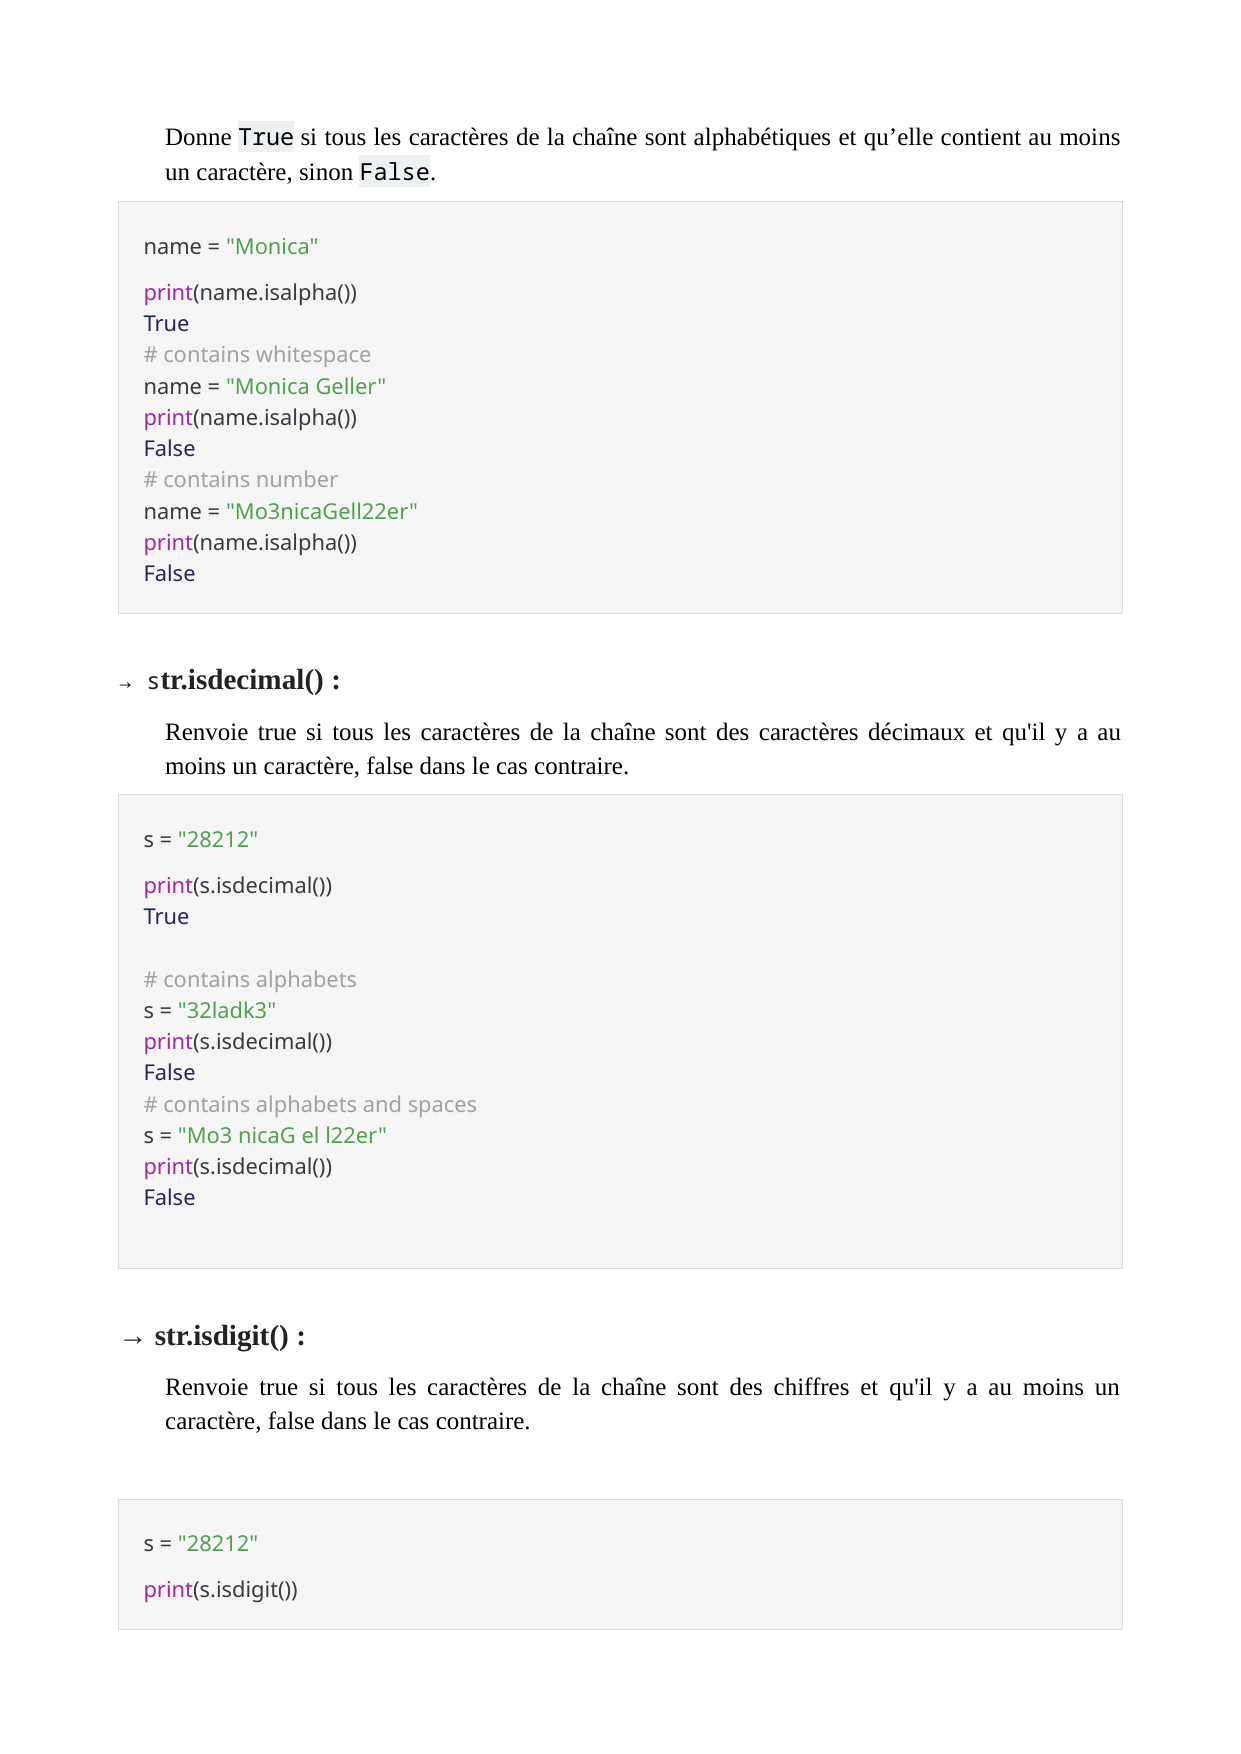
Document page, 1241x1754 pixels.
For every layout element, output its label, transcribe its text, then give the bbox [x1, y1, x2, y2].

text # contains number [119, 438, 1122, 469]
text s = "32ladk3" [119, 968, 1122, 999]
text True [119, 282, 1122, 313]
text # contains alphabets [119, 937, 1122, 968]
text print(name.isalpha()) [119, 375, 1122, 407]
text print(s.isdigit()) [119, 1548, 1122, 1629]
text True [119, 874, 1122, 906]
text False [119, 407, 1122, 438]
text print(name.isalpha()) [119, 500, 1122, 532]
text print(s.isdecimal()) [119, 999, 1122, 1031]
subtitle → str.isdigit() : [118, 1317, 1122, 1352]
text Donne True si tous les caractères de la chaîne sont alphabétiques et qu’elle contient au moins un caractère, sinon False. [165, 118, 1122, 187]
text s = "Mo3 nicaG el l22er" [119, 1093, 1122, 1124]
text print(s.isdecimal()) [119, 843, 1122, 874]
text s = "28212" [119, 1500, 1122, 1548]
text # contains whitespace [119, 313, 1122, 344]
text s = "28212" [119, 795, 1122, 843]
text name = "Monica Geller" [119, 344, 1122, 375]
text False [119, 532, 1122, 613]
text False [119, 1031, 1122, 1062]
text Renvoie true si tous les caractères de la chaîne sont des chiffres et qu'il y a au moins un caractère, false dans le cas contraire. [165, 1366, 1122, 1435]
text Renvoie true si tous les caractères de la chaîne sont des caractères décimaux et qu'il y a au moins un caractère, false dans le cas contraire. [165, 711, 1122, 780]
text # contains alphabets and spaces [119, 1062, 1122, 1093]
text print(name.isalpha()) [119, 250, 1122, 282]
text print(s.isdecimal()) [119, 1124, 1122, 1156]
subtitle → str.isdecimal() : [118, 662, 1122, 696]
text name = "Mo3nicaGell22er" [119, 469, 1122, 500]
text False [119, 1156, 1122, 1187]
text name = "Monica" [119, 202, 1122, 250]
